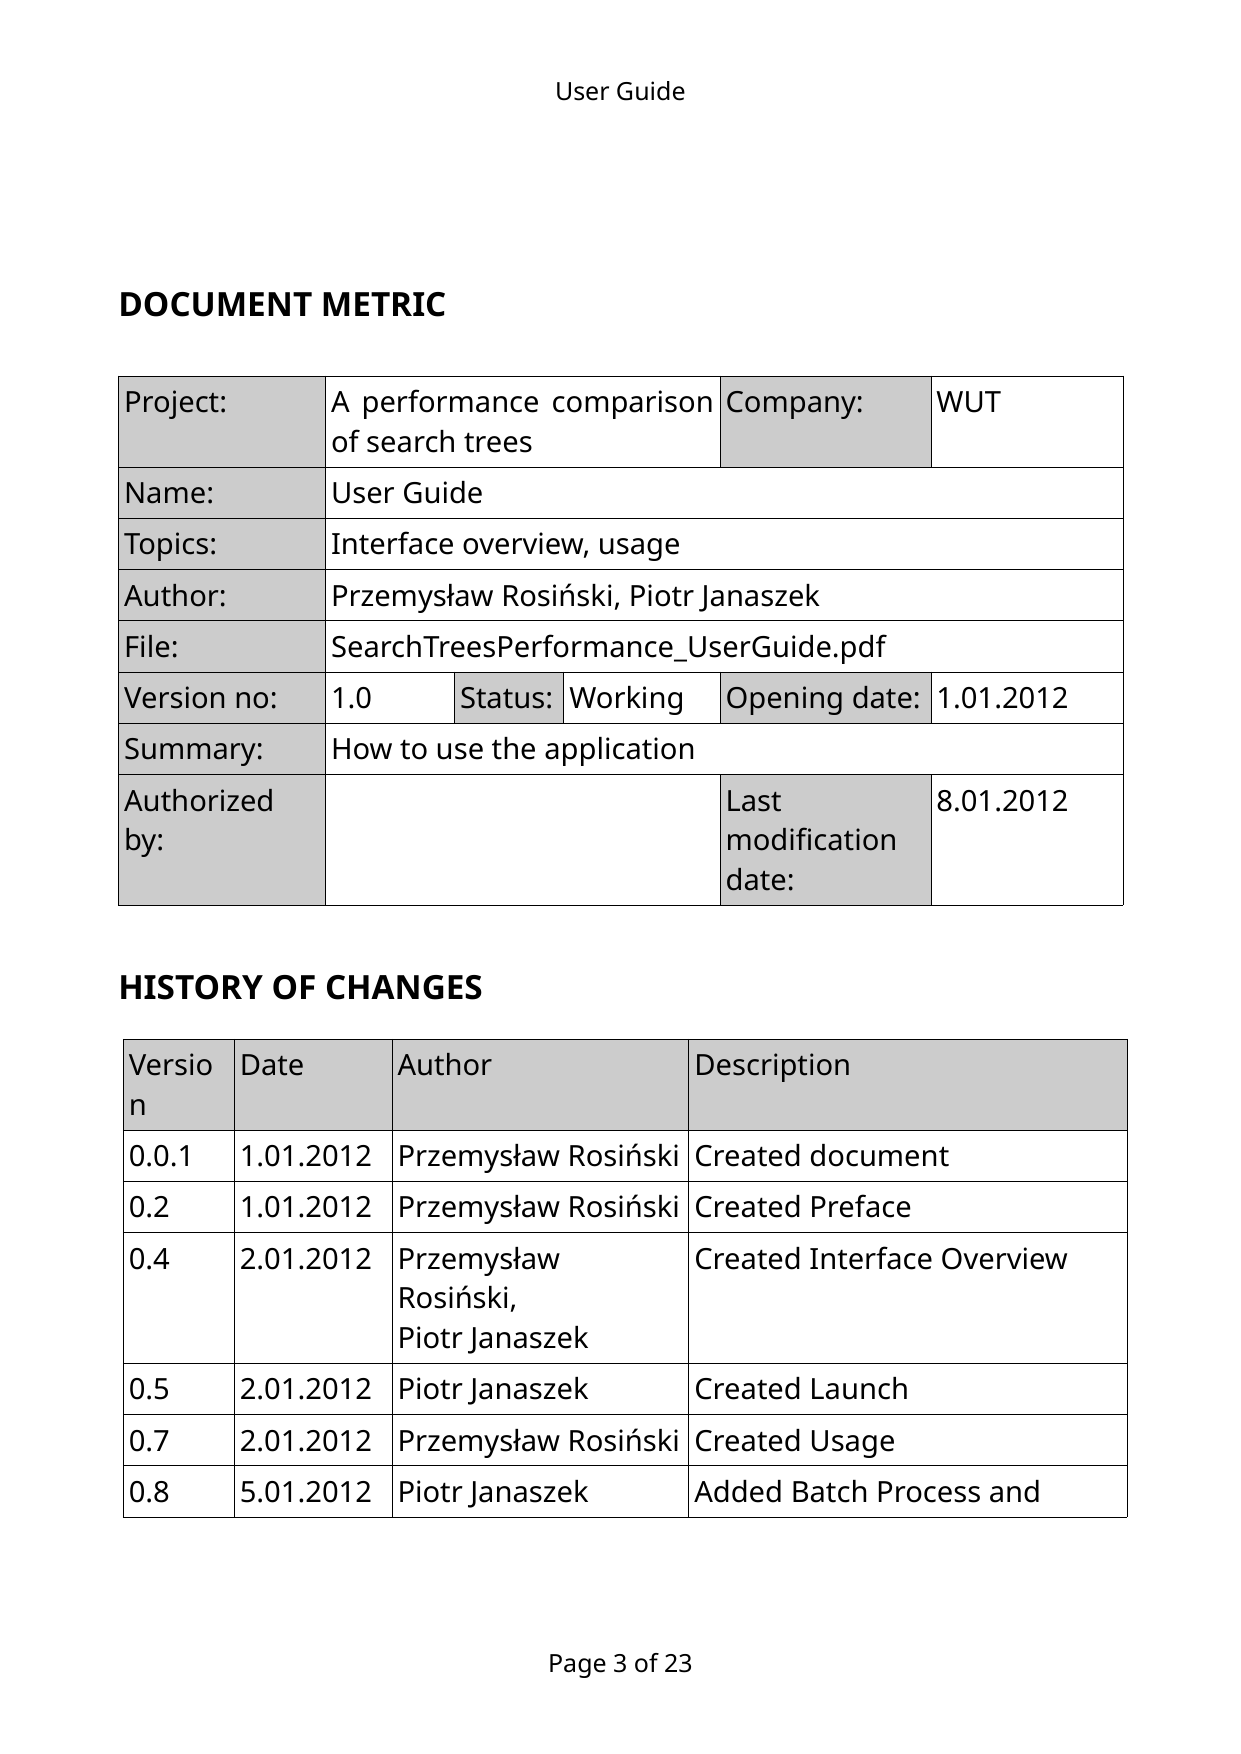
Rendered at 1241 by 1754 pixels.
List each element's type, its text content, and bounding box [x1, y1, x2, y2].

table_cell 2.01.2012 [235, 1364, 392, 1414]
table_cell 0.5 [124, 1364, 234, 1414]
table_header A performance comparison of search trees [326, 377, 720, 467]
table_cell Working [564, 673, 720, 723]
table_header Version [124, 1040, 234, 1130]
table_cell 2.01.2012 [235, 1233, 392, 1363]
table_cell Created Interface Overview [689, 1233, 1127, 1363]
table_cell Summary: [119, 724, 325, 774]
table_cell Name: [119, 468, 325, 518]
table_cell Piotr Janaszek [393, 1466, 688, 1517]
subtitle DOCUMENT METRIC [118, 281, 1122, 326]
table_cell Created document [689, 1131, 1127, 1181]
table_cell Przemysław Rosiński [393, 1182, 688, 1232]
table_cell 0.7 [124, 1415, 234, 1465]
table_cell Version no: [119, 673, 325, 723]
table_cell Created Launch [689, 1364, 1127, 1414]
table_cell File: [119, 621, 325, 672]
table_cell 1.01.2012 [932, 673, 1123, 723]
table_cell Opening date: [721, 673, 931, 723]
table_cell Piotr Janaszek [393, 1364, 688, 1414]
table_cell How to use the application [326, 724, 1123, 774]
table_cell Interface overview, usage [326, 519, 1123, 569]
table_cell 2.01.2012 [235, 1415, 392, 1465]
table_header Project: [119, 377, 325, 467]
table_cell User Guide [326, 468, 1123, 518]
table_header Company: [721, 377, 931, 467]
table_header Author [393, 1040, 688, 1130]
table_cell Status: [455, 673, 563, 723]
table_cell Topics: [119, 519, 325, 569]
table_cell 1.01.2012 [235, 1131, 392, 1181]
table_header WUT [932, 377, 1123, 467]
table_cell SearchTreesPerformance_UserGuide.pdf [326, 621, 1123, 672]
table_cell 0.2 [124, 1182, 234, 1232]
table_cell 1.01.2012 [235, 1182, 392, 1232]
table_cell Author: [119, 570, 325, 620]
table_cell [326, 775, 720, 905]
table_cell 1.0 [326, 673, 454, 723]
table_cell 0.4 [124, 1233, 234, 1363]
table_header Date [235, 1040, 392, 1130]
table_cell Przemysław Rosiński, Piotr Janaszek [393, 1233, 688, 1363]
table_cell Added Batch Process and [689, 1466, 1127, 1517]
subtitle HISTORY OF CHANGES [118, 964, 1122, 1009]
table_cell Created Usage [689, 1415, 1127, 1465]
table_cell Last modification date: [721, 775, 931, 905]
table_cell Created Preface [689, 1182, 1127, 1232]
table_cell 0.0.1 [124, 1131, 234, 1181]
table_cell 5.01.2012 [235, 1466, 392, 1517]
table_cell Przemysław Rosiński [393, 1415, 688, 1465]
table_cell Authorized by: [119, 775, 325, 905]
table_cell 0.8 [124, 1466, 234, 1517]
table_cell Przemysław Rosiński, Piotr Janaszek [326, 570, 1123, 620]
table_header Description [689, 1040, 1127, 1130]
table_cell Przemysław Rosiński [393, 1131, 688, 1181]
table_cell 8.01.2012 [932, 775, 1123, 905]
